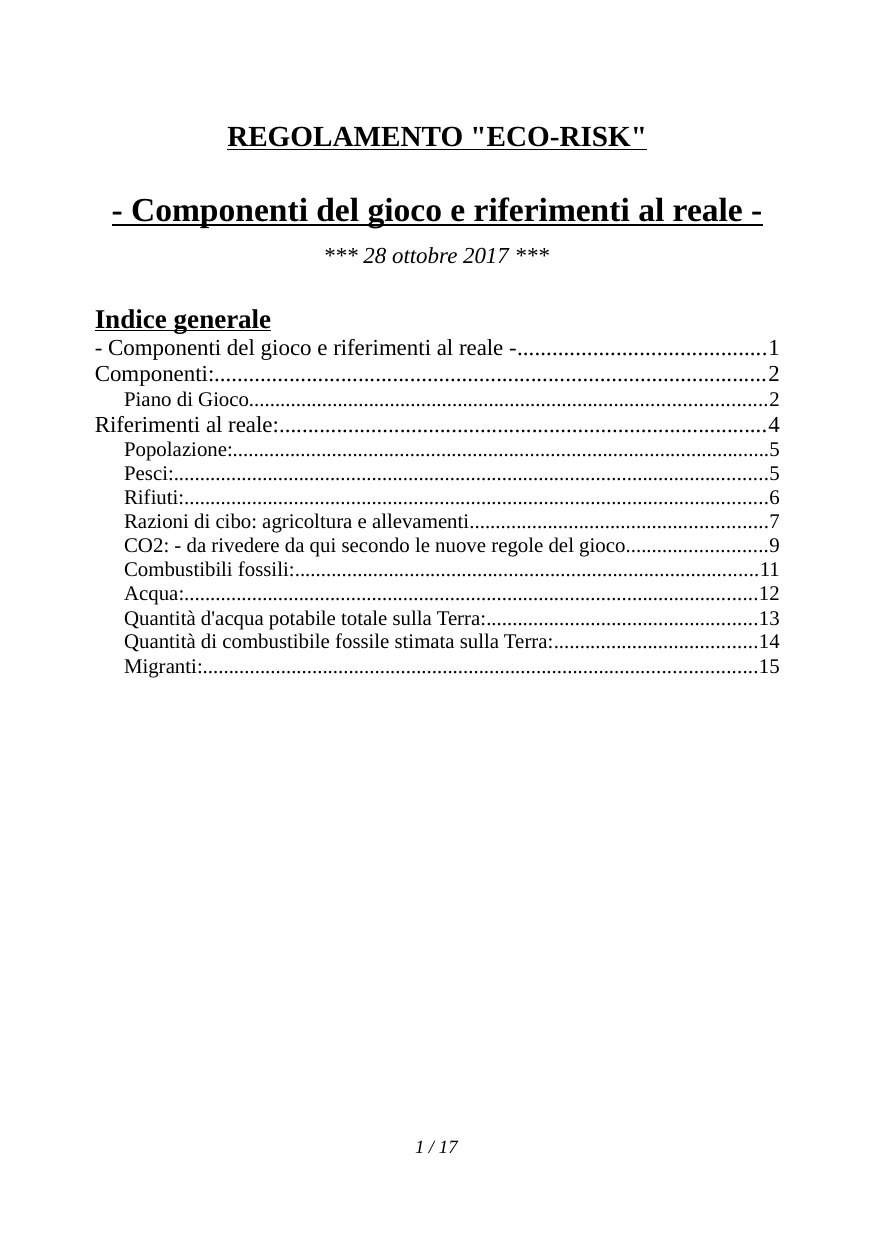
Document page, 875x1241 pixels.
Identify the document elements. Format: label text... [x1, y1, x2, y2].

text Rifiuti: 6 [124, 485, 779, 509]
text Componenti: 2 [94, 360, 779, 387]
text Migranti: 15 [124, 653, 779, 678]
text - Componenti del gioco e riferimenti al reale - 1 [94, 334, 779, 360]
text Piano di Gioco 2 [124, 387, 779, 411]
text Riferimenti al reale: 4 [94, 411, 779, 437]
text Quantità di combustibile fossile stimata sulla Terra: 14 [124, 629, 779, 653]
text Popolazione: 5 [124, 437, 779, 461]
text CO2: - da rivedere da qui secondo le nuove regole del gioco 9 [124, 533, 779, 557]
text Acqua: 12 [124, 581, 779, 605]
text Quantità d'acqua potabile totale sulla Terra: 13 [124, 605, 779, 629]
subtitle Indice generale [94, 303, 779, 334]
subtitle - Componenti del gioco e riferimenti al reale - [94, 191, 779, 229]
subtitle REGOLAMENTO "ECO-RISK" [94, 119, 779, 153]
text Pesci: 5 [124, 461, 779, 485]
text *** 28 ottobre 2017 *** [94, 242, 779, 268]
text Razioni di cibo: agricoltura e allevamenti 7 [124, 509, 779, 533]
text Combustibili fossili: 11 [124, 557, 779, 581]
